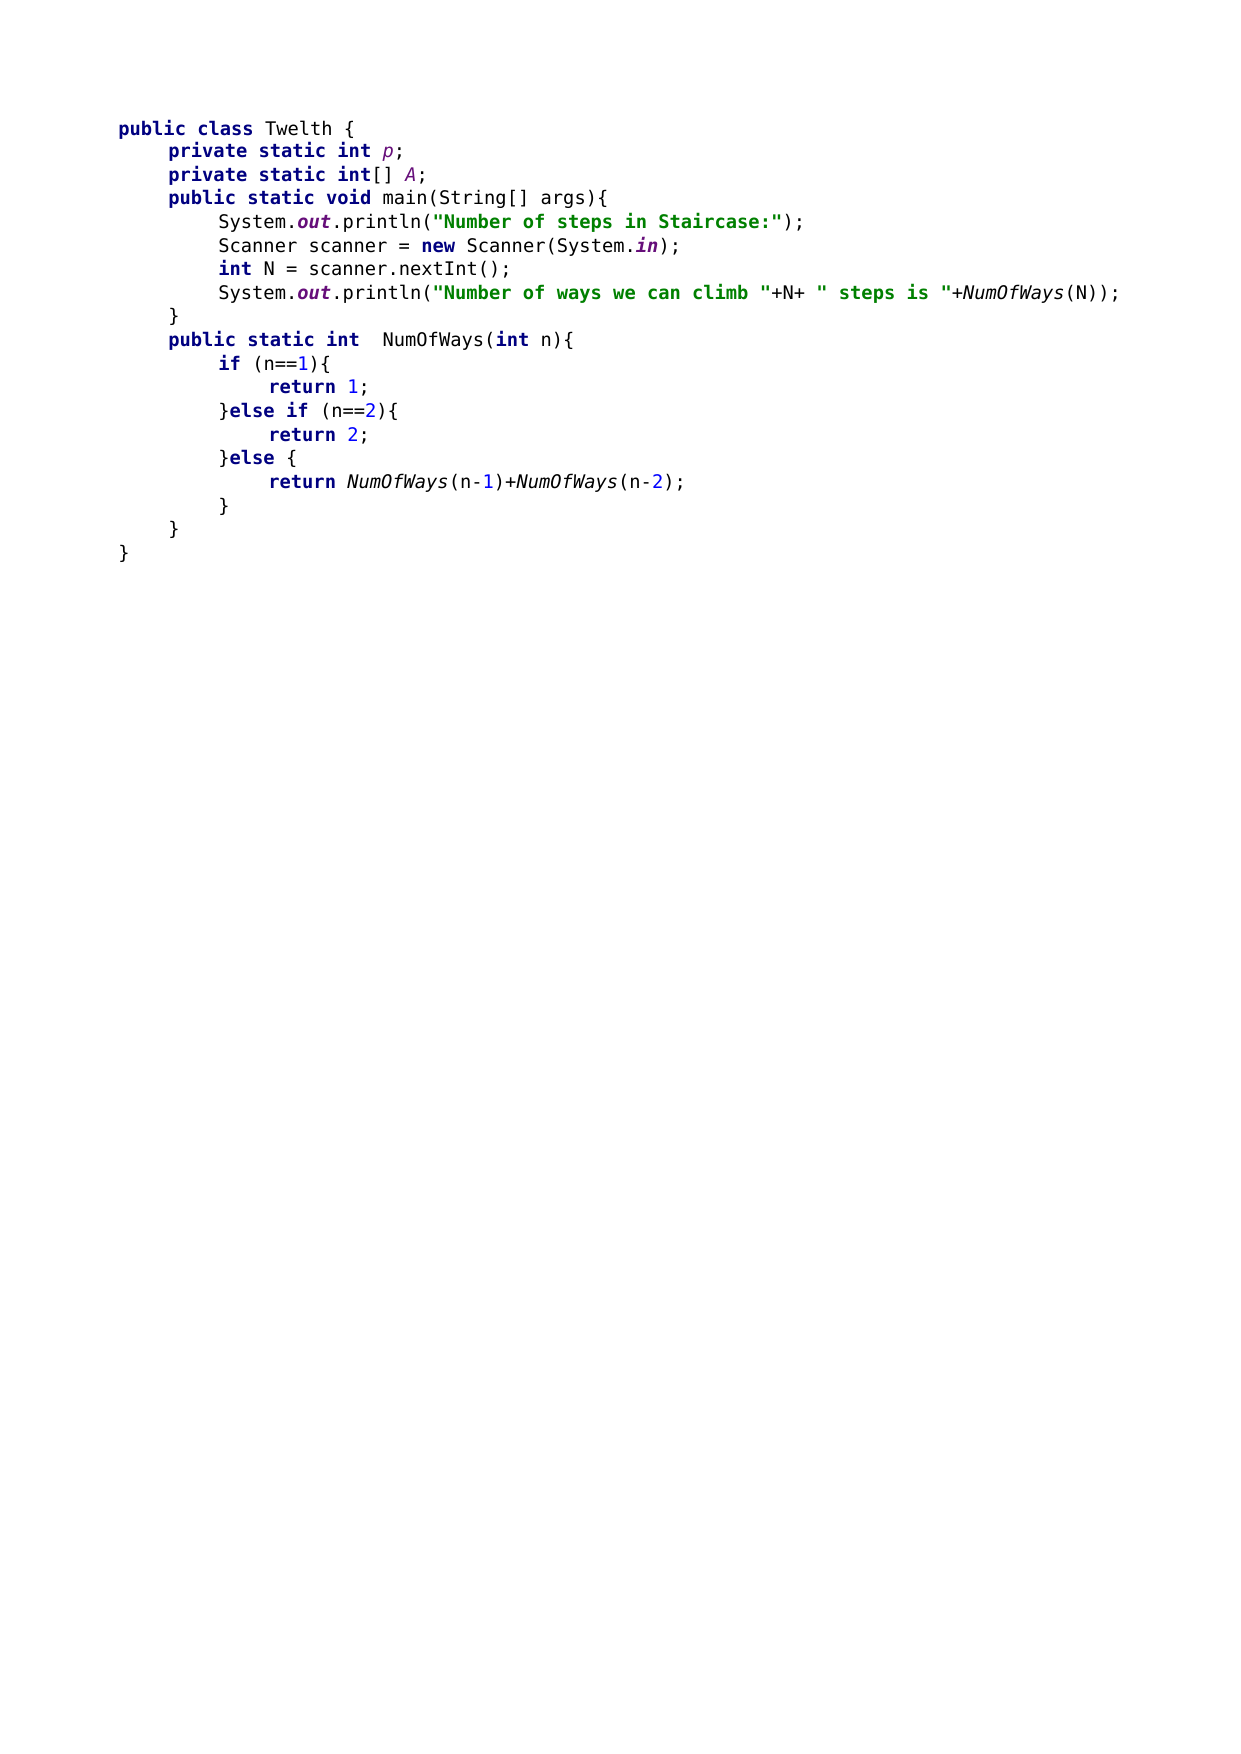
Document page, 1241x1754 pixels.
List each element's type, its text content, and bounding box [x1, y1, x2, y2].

text } [118, 306, 1122, 329]
text System.out.println("Number of steps in Staircase:"); [118, 211, 1122, 234]
text private static int[] A; [118, 164, 1122, 187]
text return 1; [118, 376, 1122, 400]
text System.out.println("Number of ways we can climb "+N+ " steps is "+NumOfWays(N)); [118, 282, 1122, 306]
text } [118, 495, 1122, 518]
text private static int p; [118, 140, 1122, 164]
text public static int NumOfWays(int n){ [118, 329, 1122, 353]
text if (n==1){ [118, 353, 1122, 376]
text } [118, 542, 1122, 564]
text }else if (n==2){ [118, 400, 1122, 424]
text Scanner scanner = new Scanner(System.in); [118, 234, 1122, 258]
text return NumOfWays(n-1)+NumOfWays(n-2); [118, 471, 1122, 495]
text int N = scanner.nextInt(); [118, 258, 1122, 282]
text return 2; [118, 424, 1122, 447]
text }else { [118, 447, 1122, 471]
text } [118, 518, 1122, 542]
text public static void main(String[] args){ [118, 187, 1122, 211]
text public class Twelth { [118, 118, 1122, 140]
